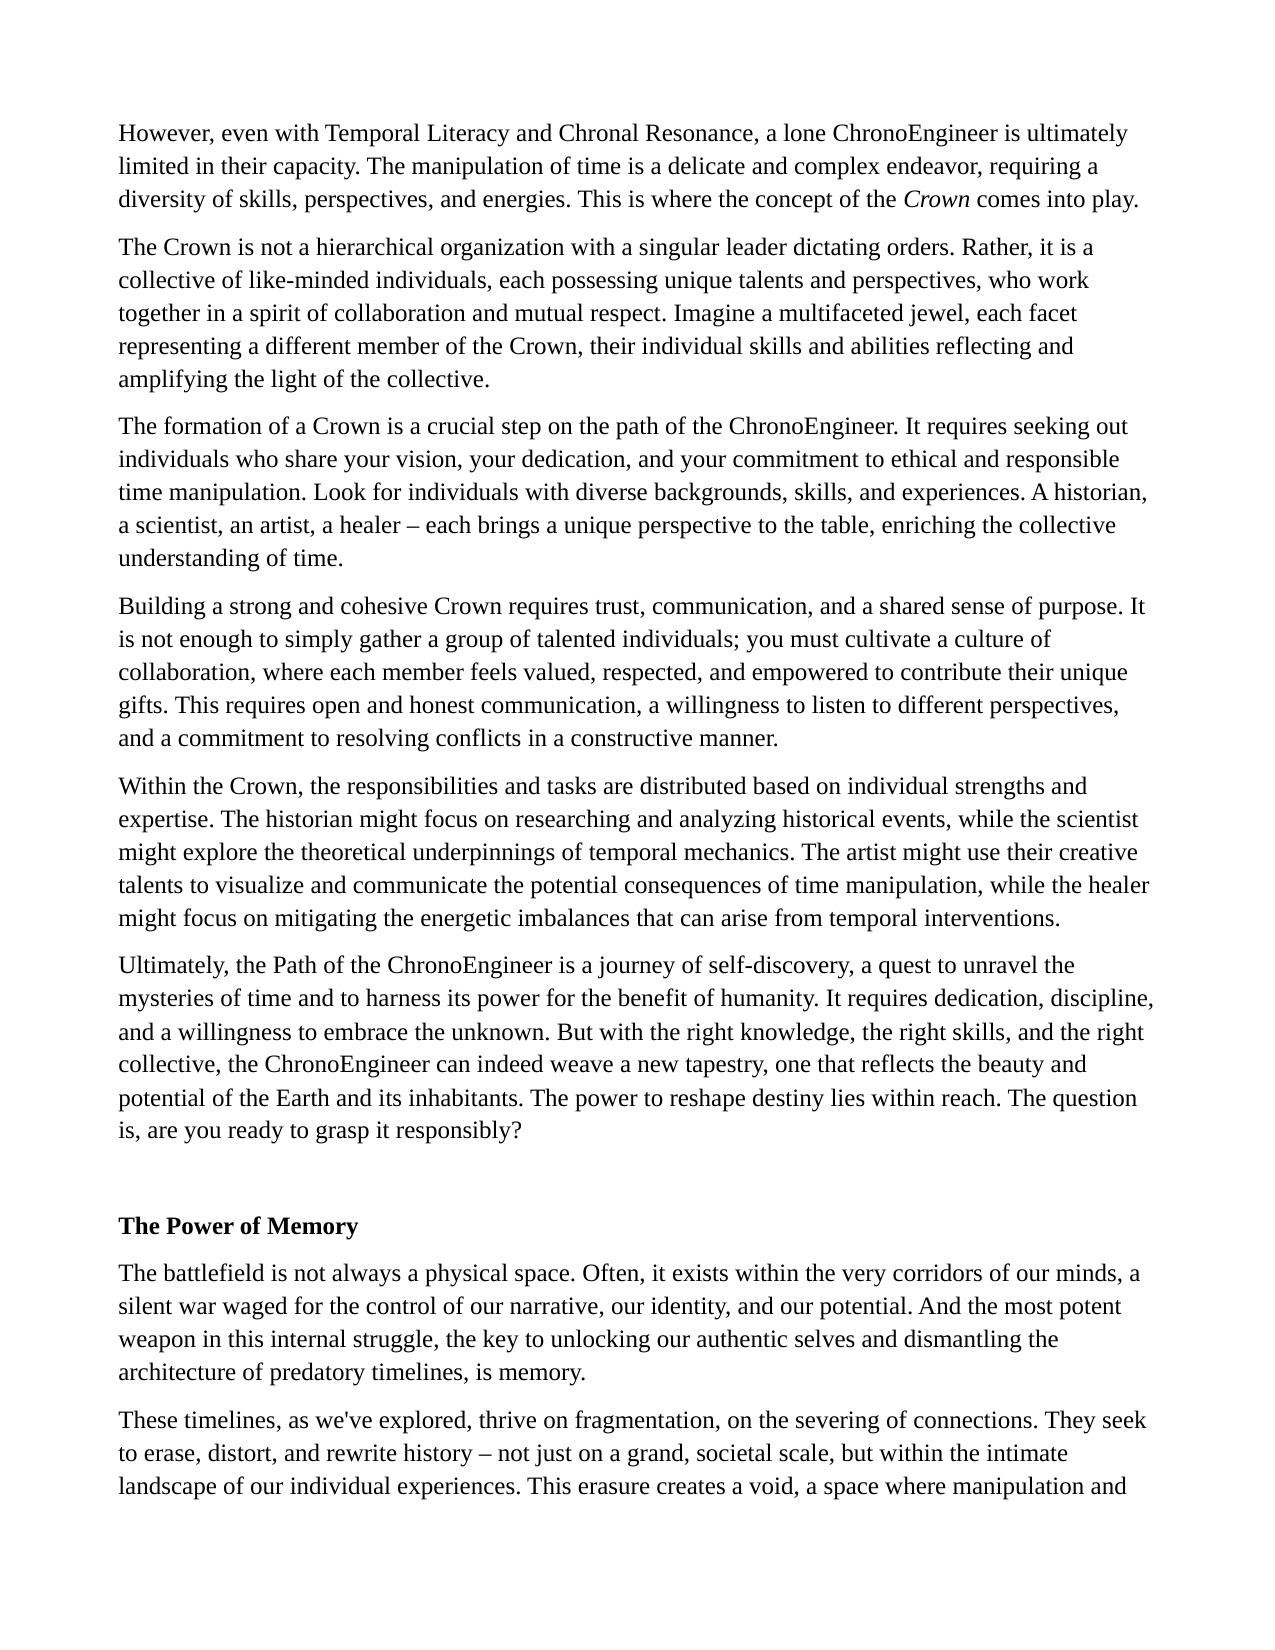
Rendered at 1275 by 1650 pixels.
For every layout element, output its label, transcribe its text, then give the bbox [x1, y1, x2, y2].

text Building a strong and cohesive Crown requires trust, communication, and a shared sense of purpose. It is not enough to simply gather a group of talented individuals; you must cultivate a culture of collaboration, where each member feels valued, respected, and empowered to contribute their unique gifts. This requires open and honest communication, a willingness to listen to different perspectives, and a commitment to resolving conflicts in a constructive manner. [118, 591, 1157, 752]
text However, even with Temporal Literacy and Chronal Resonance, a lone ChronoEngineer is ultimately limited in their capacity. The manipulation of time is a delicate and complex endeavor, requiring a diversity of skills, perspectives, and energies. This is where the concept of the Crown comes into play. [118, 118, 1157, 213]
text Within the Crown, the responsibilities and tasks are distributed based on individual strengths and expertise. The historian might focus on researching and analyzing historical events, while the scientist might explore the theoretical underpinnings of temporal mechanics. The artist might use their creative talents to visualize and communicate the potential consequences of time manipulation, while the healer might focus on mitigating the energetic imbalances that can arise from temporal interventions. [118, 771, 1157, 932]
text These timelines, as we've explored, thrive on fragmentation, on the severing of connections. They seek to erase, distort, and rewrite history – not just on a grand, societal scale, but within the intimate landscape of our individual experiences. This erasure creates a void, a space where manipulation and [118, 1405, 1157, 1500]
text The battlefield is not always a physical space. Often, it exists within the very corridors of our minds, a silent war waged for the control of our narrative, our identity, and our potential. And the most potent weapon in this internal struggle, the key to unlocking our authentic selves and dismantling the architecture of predatory timelines, is memory. [118, 1258, 1157, 1386]
text The formation of a Crown is a crucial step on the path of the ChronoEngineer. It requires seeking out individuals who share your vision, your dedication, and your commitment to ethical and responsible time manipulation. Look for individuals with diverse backgrounds, skills, and experiences. A historian, a scientist, an artist, a healer – each brings a unique perspective to the table, enriching the collective understanding of time. [118, 411, 1157, 572]
text The Crown is not a hierarchical organization with a singular leader dictating orders. Rather, it is a collective of like-minded individuals, each possessing unique talents and perspectives, who work together in a spirit of collaboration and mutual respect. Imagine a multifaceted jewel, each facet representing a different member of the Crown, their individual skills and abilities reflecting and amplifying the light of the collective. [118, 232, 1157, 393]
text Ultimately, the Path of the ChronoEngineer is a journey of self-discovery, a quest to unravel the mysteries of time and to harness its power for the benefit of humanity. It requires dedication, discipline, and a willingness to embrace the unknown. But with the right knowledge, the right skills, and the right collective, the ChronoEngineer can indeed weave a new tapestry, one that reflects the beauty and potential of the Earth and its inhabitants. The power to reshape destiny lies within reach. The question is, are you ready to grasp it responsibly? [118, 951, 1157, 1144]
text The Power of Memory [118, 1211, 1157, 1239]
